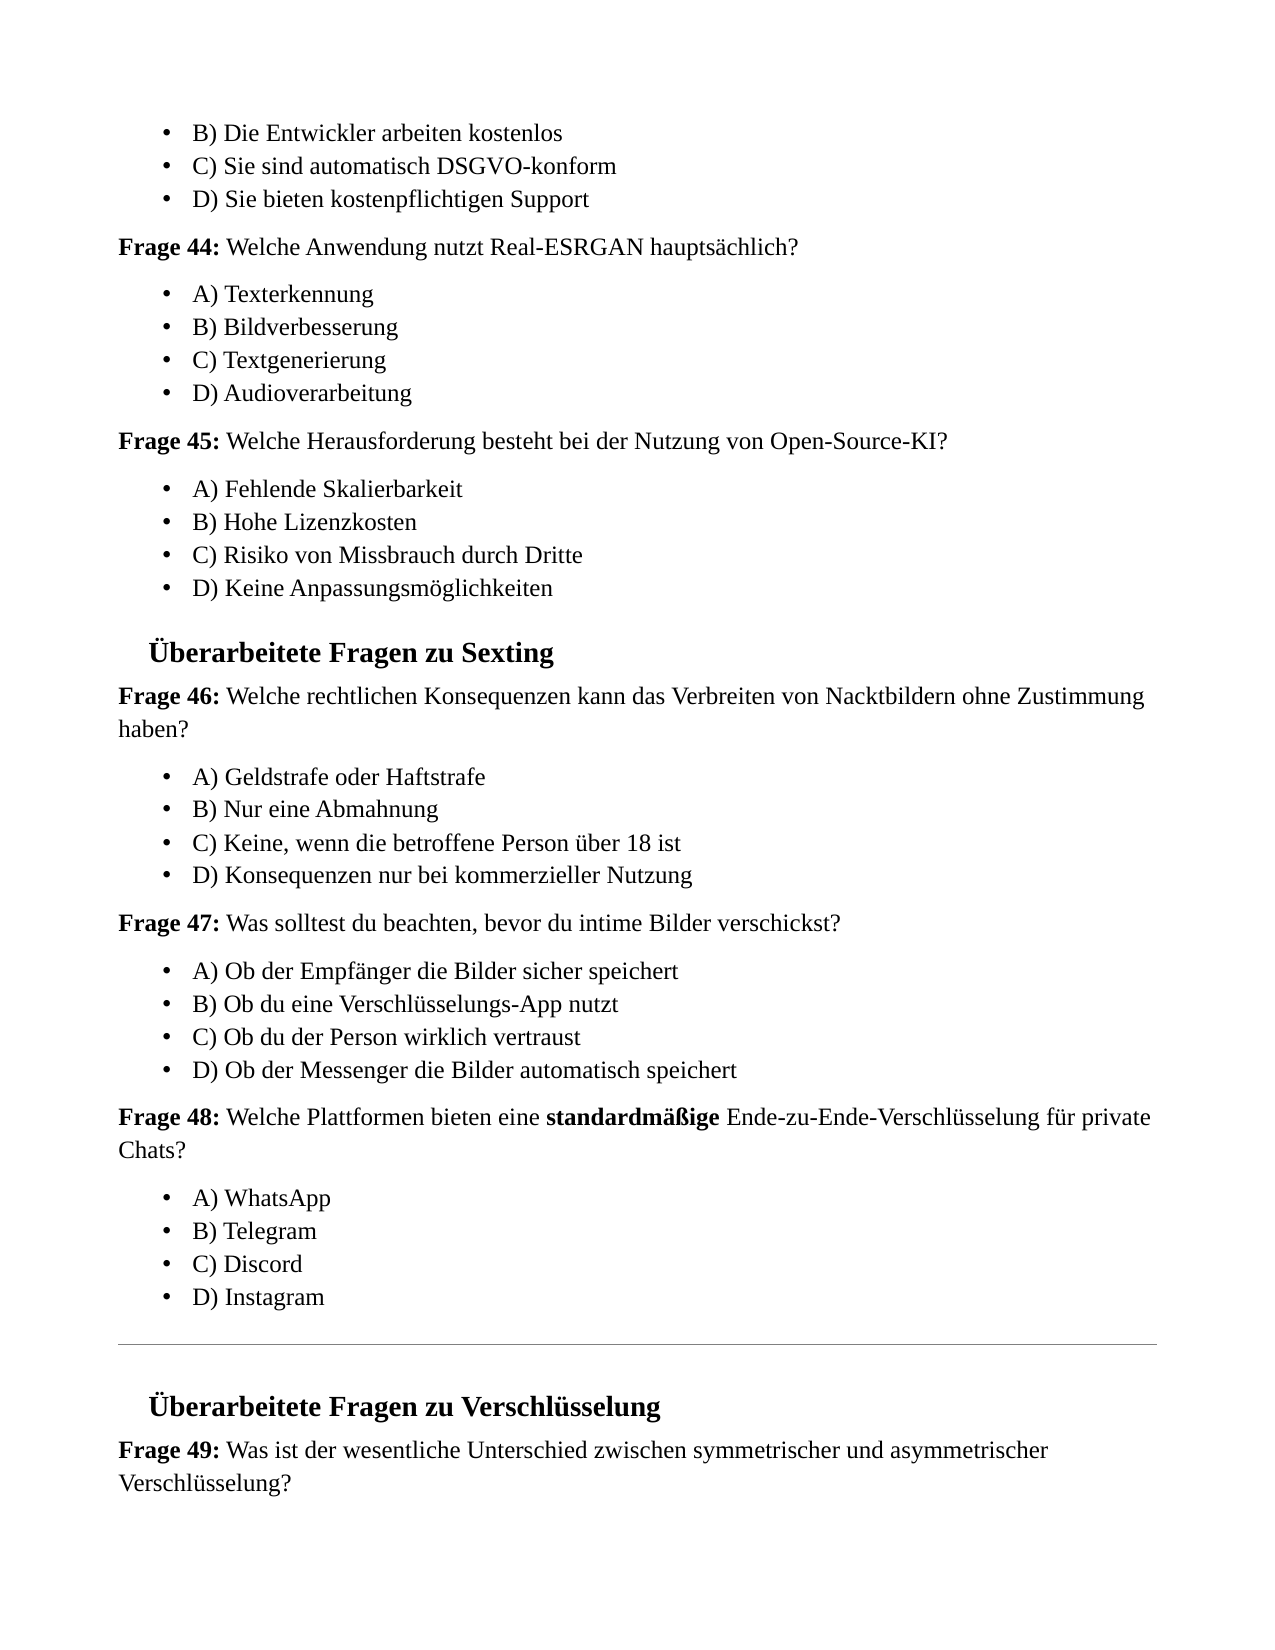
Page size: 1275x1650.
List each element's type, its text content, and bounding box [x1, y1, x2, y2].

subtitle 🔐 Überarbeitete Fragen zu Verschlüsselung [118, 1389, 1157, 1422]
list D) Ob der Messenger die Bilder automatisch speichert [162, 1055, 1157, 1084]
list A) Geldstrafe oder Haftstrafe ✅ [162, 762, 1157, 790]
list C) Ob du der Person wirklich vertraust ✅ [162, 1022, 1157, 1051]
list D) Sie bieten kostenpflichtigen Support [162, 184, 1157, 213]
list C) Keine, wenn die betroffene Person über 18 ist [162, 828, 1157, 856]
list D) Konsequenzen nur bei kommerzieller Nutzung [162, 861, 1157, 889]
list C) Textgenerierung [162, 345, 1157, 374]
list B) Nur eine Abmahnung [162, 794, 1157, 823]
subtitle 🔥 Überarbeitete Fragen zu Sexting [118, 635, 1157, 668]
list D) Audioverarbeitung [162, 378, 1157, 407]
list B) Hohe Lizenzkosten [162, 507, 1157, 535]
text Frage 47: Was solltest du beachten, bevor du intime Bilder verschickst? [118, 908, 1157, 937]
list B) Die Entwickler arbeiten kostenlos ✅ [162, 118, 1157, 147]
list B) Telegram [162, 1216, 1157, 1245]
text Frage 46: Welche rechtlichen Konsequenzen kann das Verbreiten von Nacktbildern ohne Zustimmung haben? [118, 681, 1157, 743]
text Frage 49: Was ist der wesentliche Unterschied zwischen symmetrischer und asymmetrischer Verschlüsselung? [118, 1435, 1157, 1496]
list A) WhatsApp ✅ [162, 1183, 1157, 1212]
list B) Ob du eine Verschlüsselungs-App nutzt [162, 989, 1157, 1018]
list A) Fehlende Skalierbarkeit [162, 474, 1157, 502]
list B) Bildverbesserung ✅ [162, 312, 1157, 341]
list C) Risiko von Missbrauch durch Dritte ✅ [162, 540, 1157, 568]
text Frage 48: Welche Plattformen bieten eine standardmäßige Ende-zu-Ende-Verschlüsselung für private Chats? [118, 1102, 1157, 1164]
text Frage 45: Welche Herausforderung besteht bei der Nutzung von Open-Source-KI? [118, 426, 1157, 455]
list D) Instagram [162, 1282, 1157, 1311]
list C) Discord [162, 1249, 1157, 1278]
list A) Texterkennung [162, 279, 1157, 308]
list A) Ob der Empfänger die Bilder sicher speichert [162, 956, 1157, 984]
list D) Keine Anpassungsmöglichkeiten [162, 573, 1157, 601]
list C) Sie sind automatisch DSGVO-konform [162, 151, 1157, 180]
text Frage 44: Welche Anwendung nutzt Real-ESRGAN hauptsächlich? [118, 232, 1157, 261]
